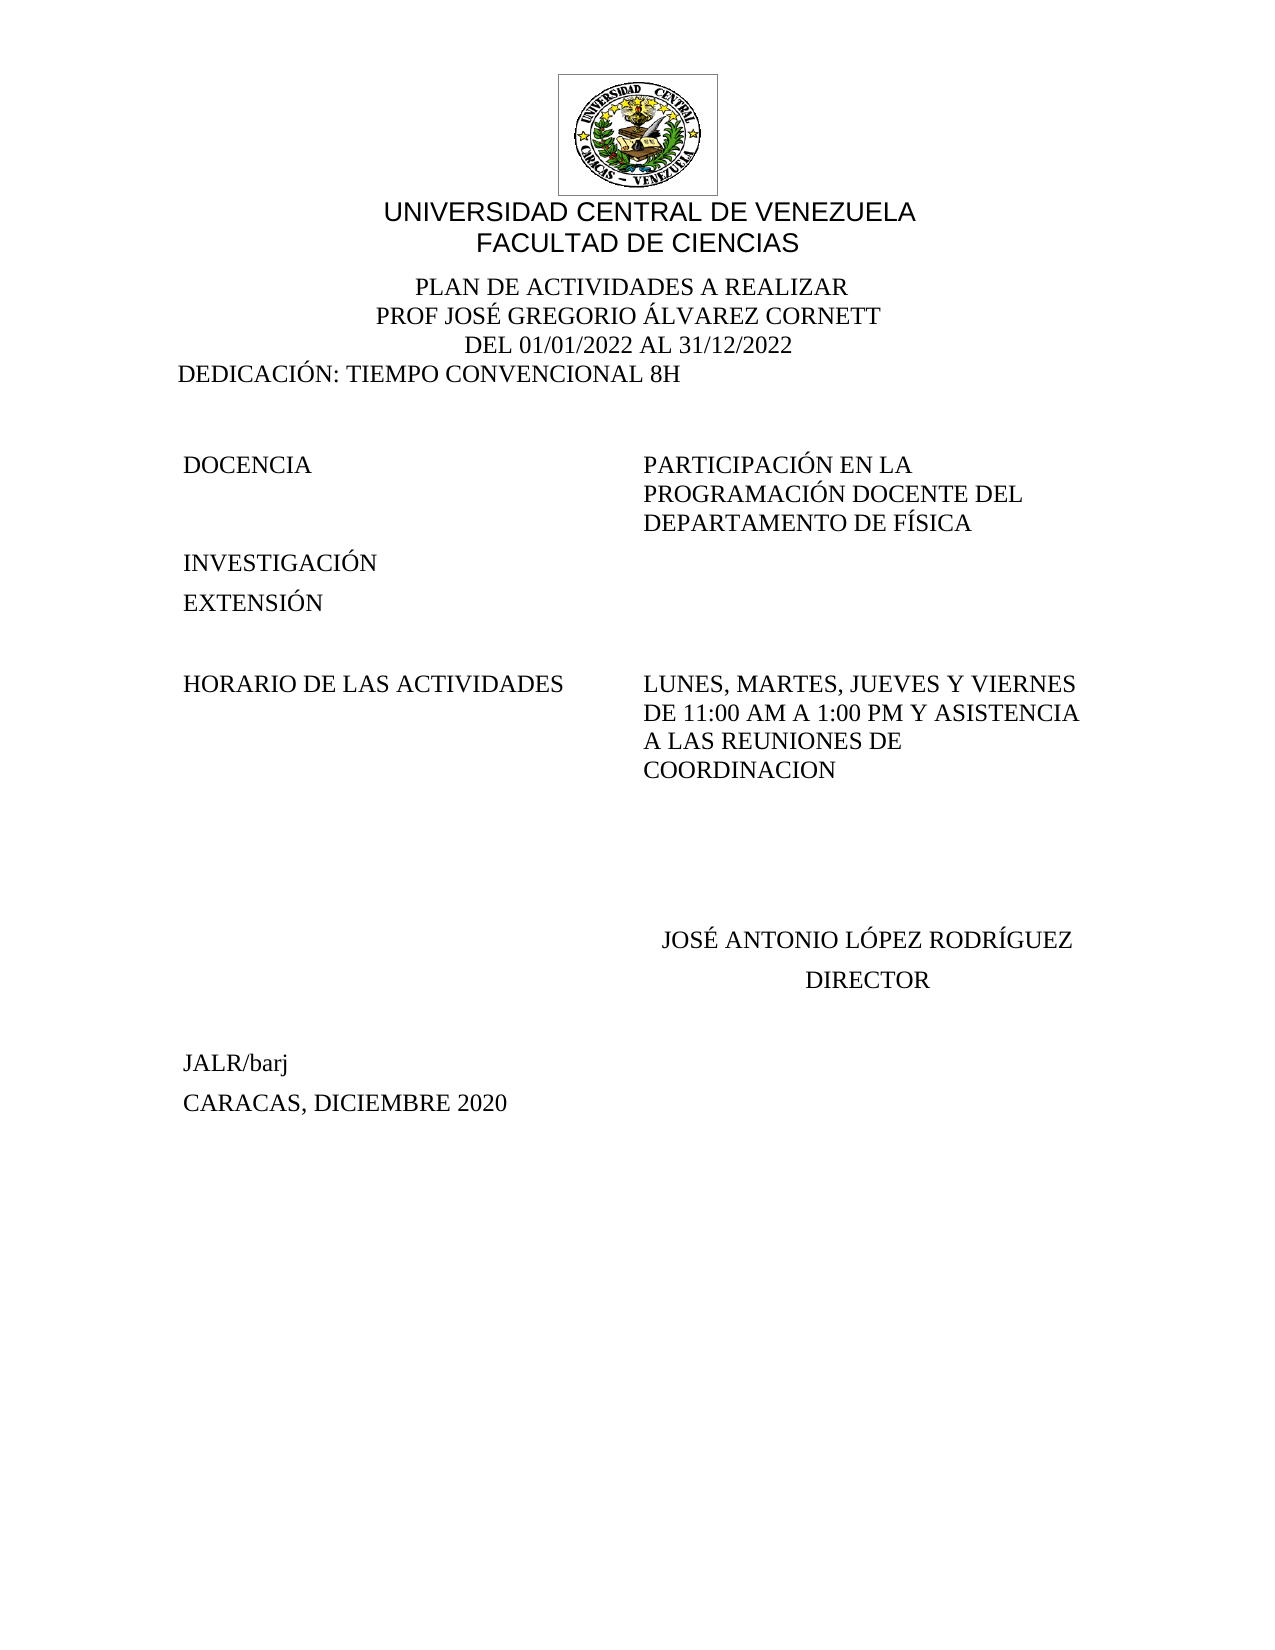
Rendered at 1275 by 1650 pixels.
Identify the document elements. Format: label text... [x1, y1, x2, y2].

table_header JOSÉ ANTONIO LÓPEZ RODRÍGUEZ [638, 876, 1098, 959]
table_cell [177, 623, 637, 663]
table_header DOCENCIA [177, 445, 637, 543]
table_cell investigación [177, 543, 637, 583]
table_cell [638, 1043, 1098, 1083]
table_cell CARACAS, diciembre 2020 [177, 1083, 637, 1123]
text PROF José Gregorio Álvarez Cornett [177, 301, 1086, 330]
table_cell LUNES, MARTES, JUEVES Y VIERNES DE 11:00 AM A 1:00 PM Y ASISTENCIA A LAS REUNIONES DE COORDINACION [638, 663, 1098, 790]
table_cell [638, 543, 1098, 583]
table_header [177, 876, 637, 959]
table_cell extensión [177, 583, 637, 623]
table_cell [177, 959, 637, 1042]
text PLAN DE ACTIVIDADES A REALIZAR [177, 272, 1086, 301]
table_cell JALR/barj [177, 1043, 637, 1083]
table_header PARTICIPACIÓN EN LA PROGRAMACIÓN DOCENTE DEL DEPARTAMENTO DE FÍSICA [638, 445, 1098, 543]
table_cell [638, 1083, 1098, 1123]
table_cell [638, 623, 1098, 663]
text dedicación: Tiempo Convencional 8H [177, 359, 1086, 387]
table_cell [638, 583, 1098, 623]
table_cell HORARIO DE LAS ACTIVIDADES [177, 663, 637, 790]
table_cell DIRECTOR [638, 959, 1098, 1042]
text DEL 01/01/2022 al 31/12/2022 [177, 330, 1086, 359]
